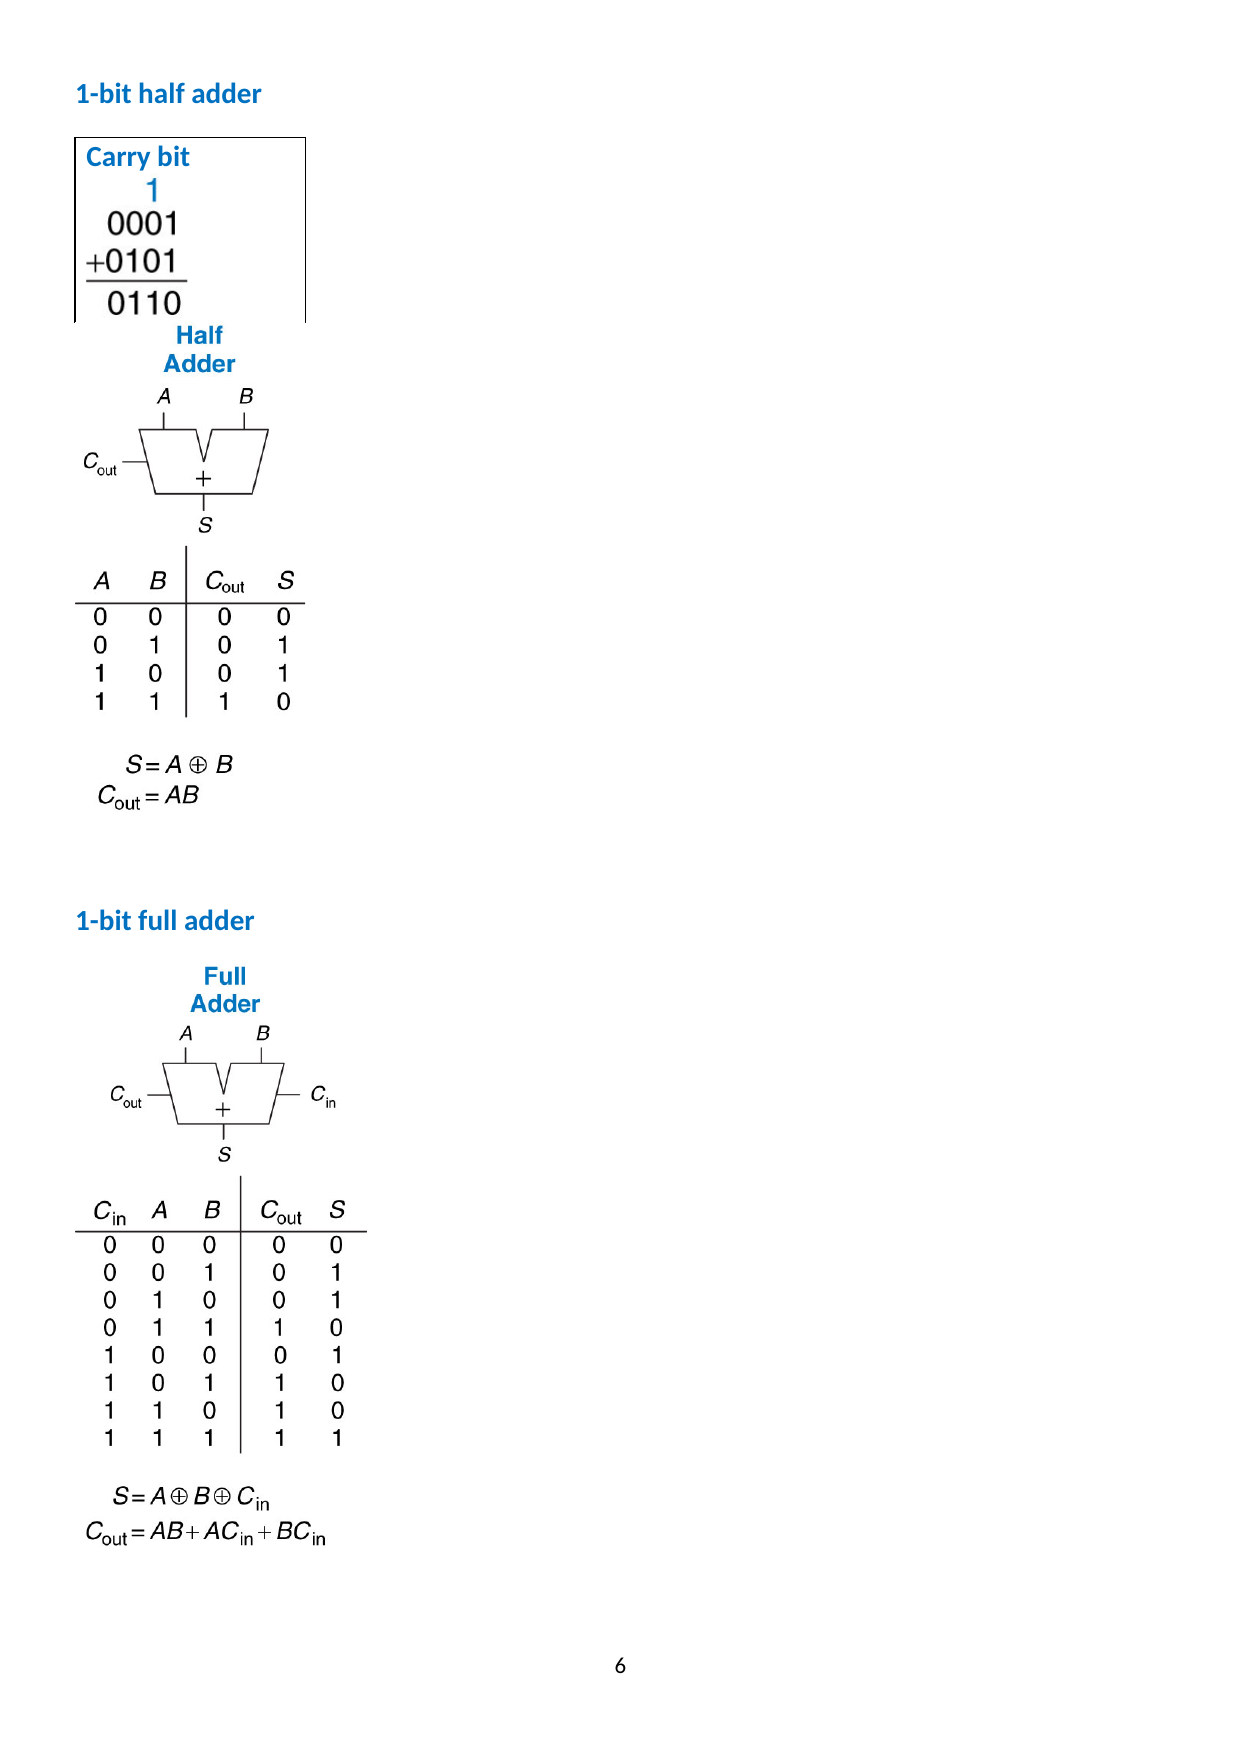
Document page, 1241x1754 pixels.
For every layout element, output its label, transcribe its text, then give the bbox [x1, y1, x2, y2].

text 1-bit half adder [75, 75, 1165, 111]
text 1-bit full adder [75, 902, 1165, 937]
picture [75, 173, 306, 815]
table_header Carry bit [76, 138, 305, 322]
picture [75, 963, 367, 1552]
